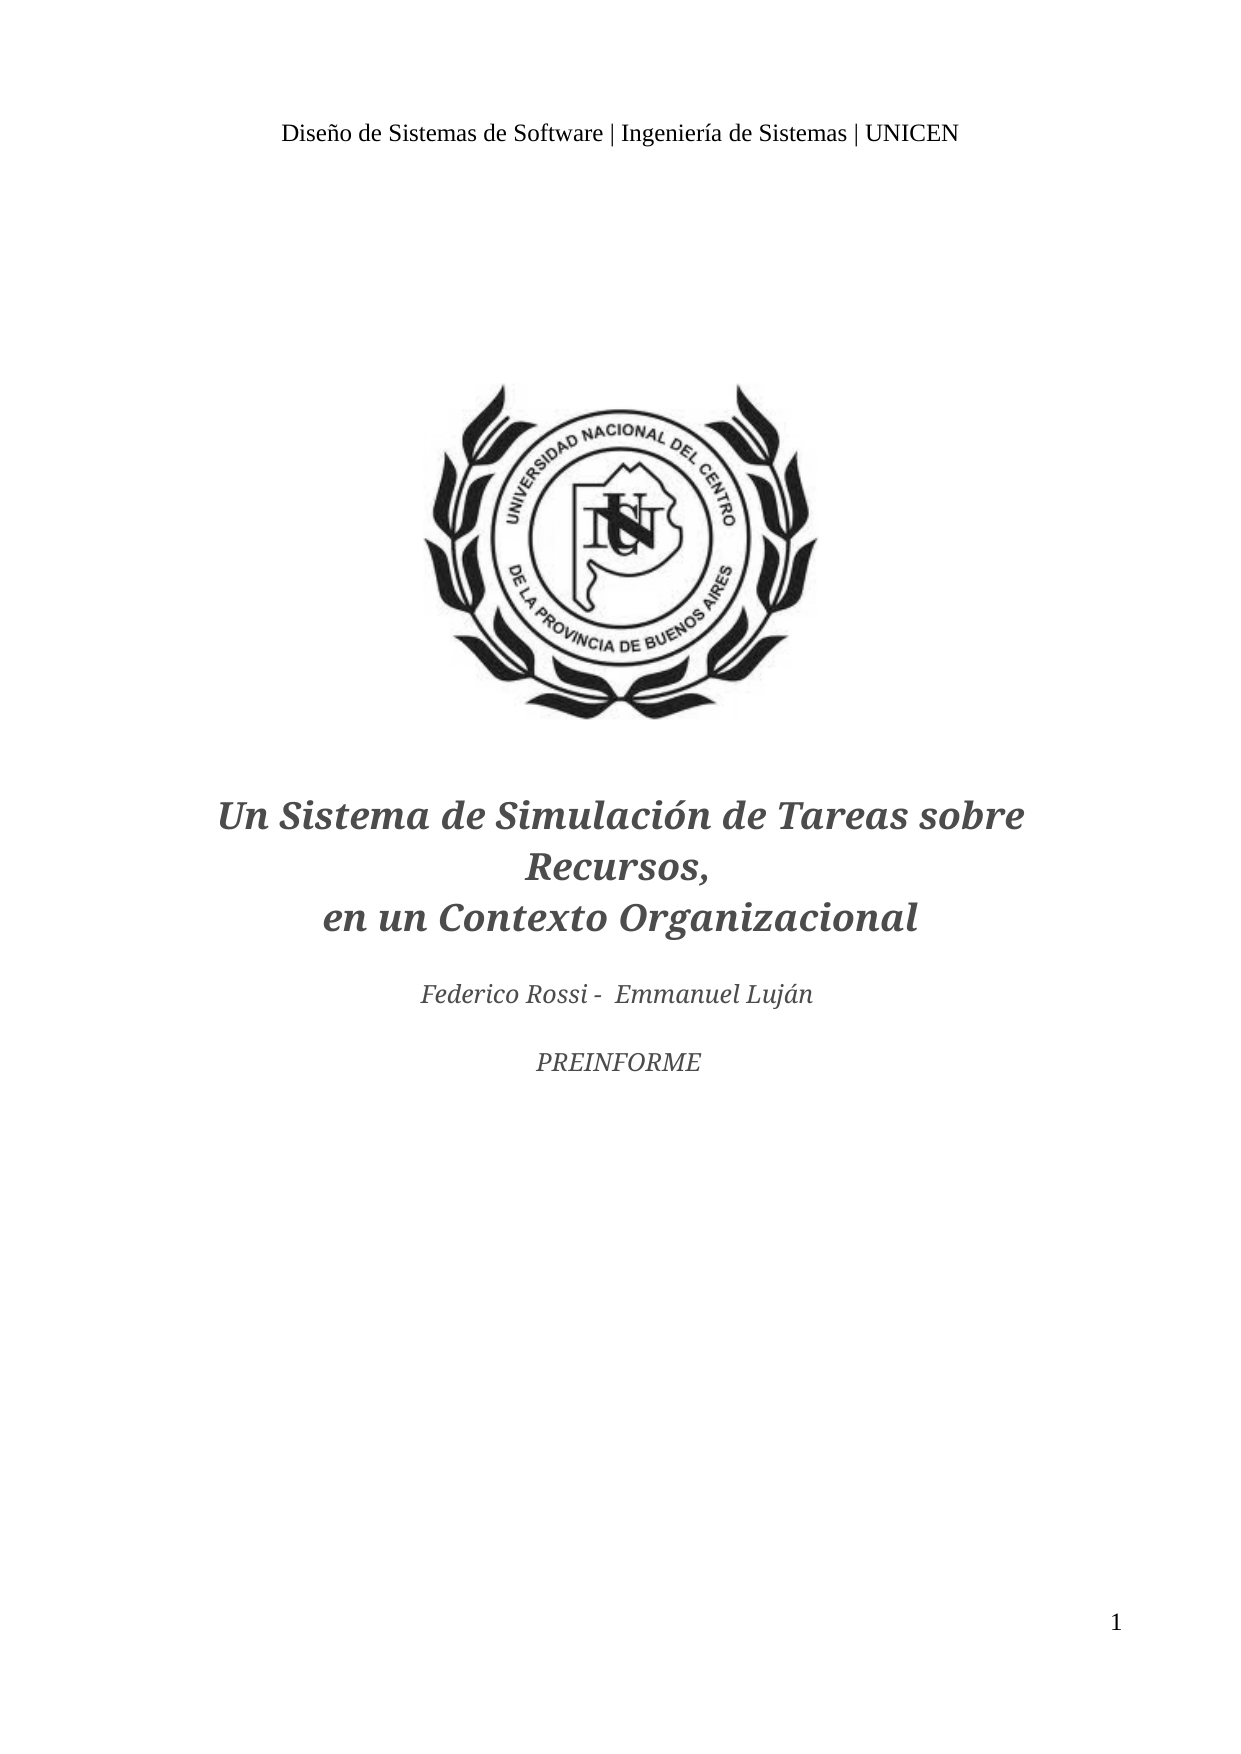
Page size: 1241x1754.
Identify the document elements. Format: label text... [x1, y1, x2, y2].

text Un Sistema de Simulación de Tareas sobre Recursos, [118, 789, 1122, 892]
picture [422, 379, 827, 734]
text Federico Rossi - Emmanuel Luján [118, 977, 1122, 1011]
text PREINFORME [118, 1045, 1122, 1079]
text en un Contexto Organizacional [118, 892, 1122, 943]
